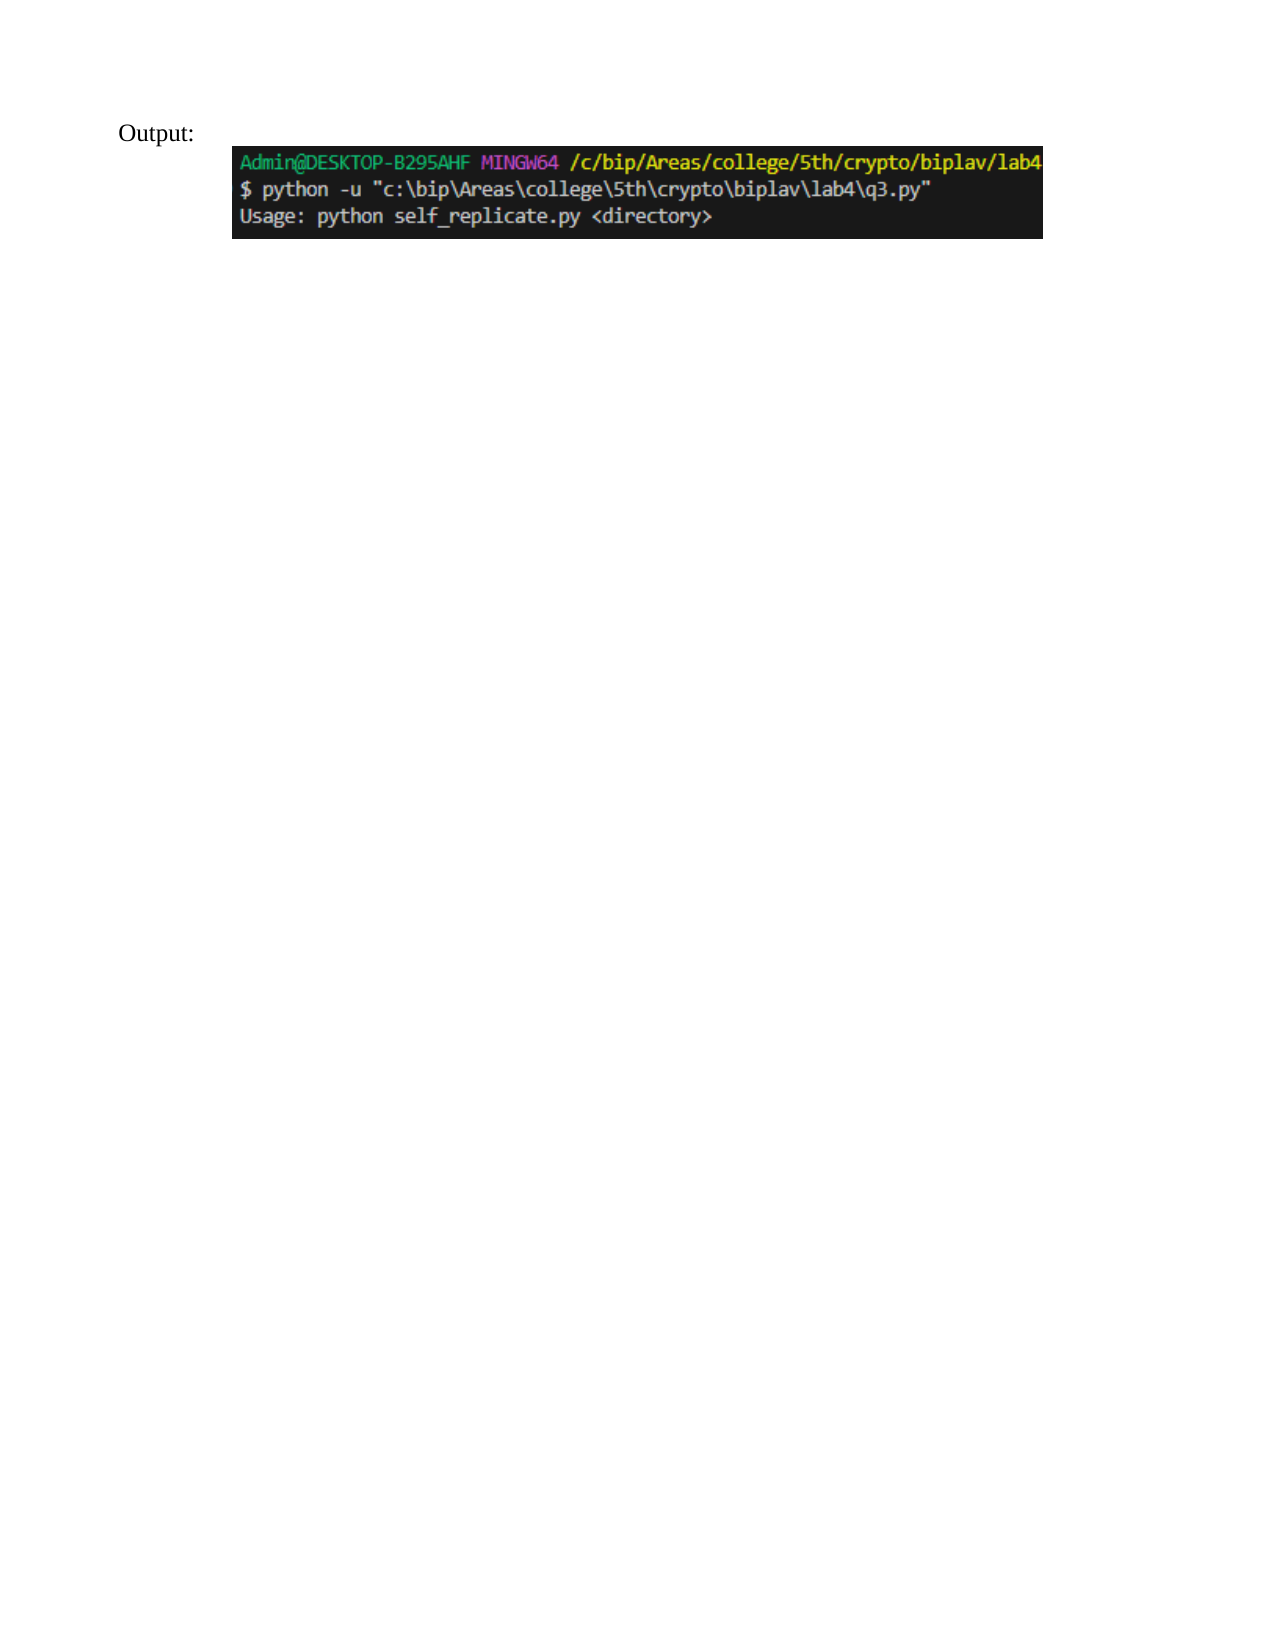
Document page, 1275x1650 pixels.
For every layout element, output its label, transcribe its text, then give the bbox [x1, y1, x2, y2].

text Output: [118, 118, 1157, 147]
picture [232, 146, 1043, 239]
